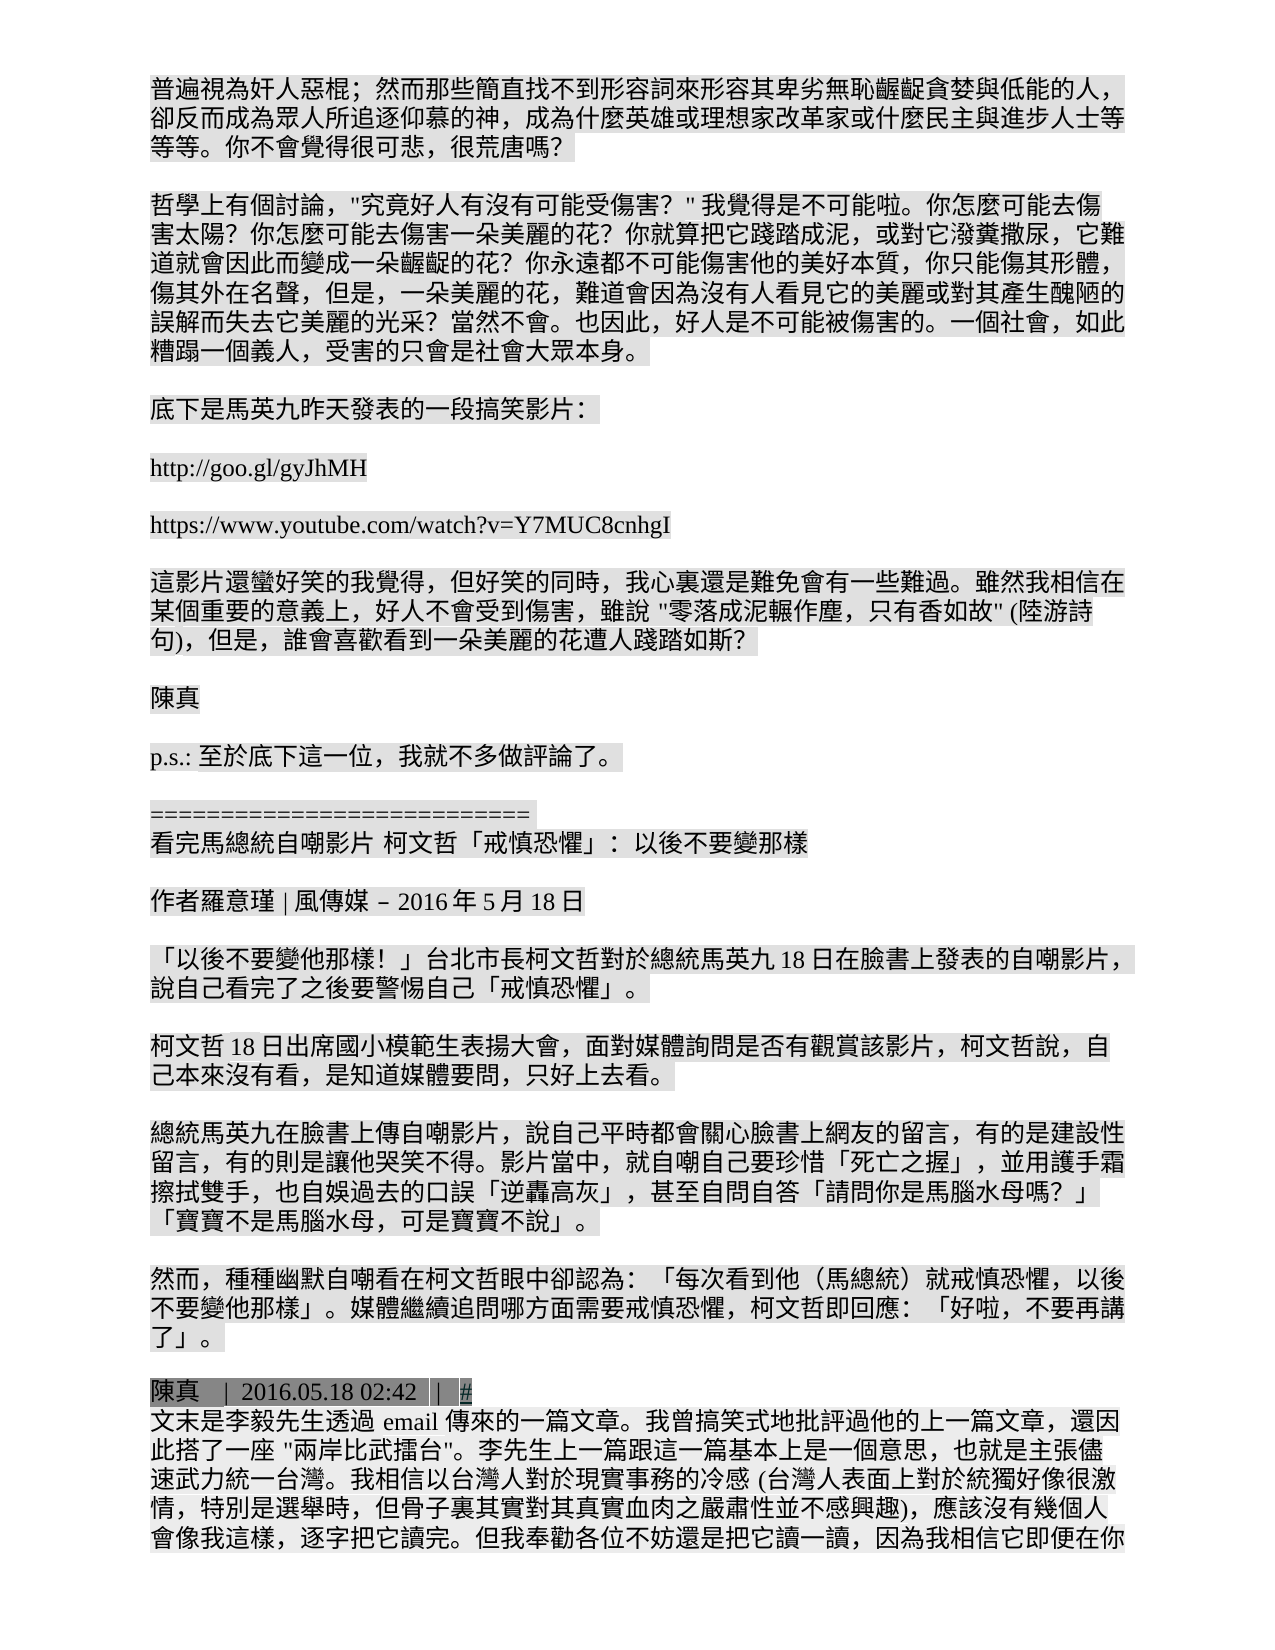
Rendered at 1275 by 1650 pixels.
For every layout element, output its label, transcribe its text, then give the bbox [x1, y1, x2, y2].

text 陳真 | 2016.05.18 02:42 | # [150, 1377, 1125, 1407]
text 常提起一件往事，三十年前唸醫學院大四或大五時，曾經寫了一本班上講義好像叫 "臨床實驗診斷學"。我利用講義空白處寫了一些很簡短的話，頂多一兩行，還引用了一些名言。結果，引來警備總部和調查局的大軍壓境，包抄印刷廠，約談、恐嚇印刷廠老闆，企圖阻止講義的付梓。我把此事告知幾位黨外的前輩，後來，情治單位也許有所顧忌，畢竟這只不過是一本給班上同學閱讀的講義，又不是正式出版品，憑什麼查禁呢？就算要查禁，也得讓它先印刷成品，有個書本的樣子，然後你才能依法查禁啊，又不是黑社會，哪有包圍印刷廠禁止印刷的道理。這本講義後來終於還是印出來了。 你一定會以為我在講義裏頭寫了什麼傷天害理或危害社會的恐怖言論，其實我只是寫了一些如今看來再平常也不過的話。那本講義應該還存在世上某個角落，我曾保留一本，但不知下落。我始終記得我在講義裏面空白處寫的那些話，它們是如此平淡無奇，但卻引起兩大情治系統的強烈干預與恐慌，同時也在班上引來幾乎一面倒的謾罵和指責，說我用骯髒的政治來污染清純的校園，汙染乾淨的學術，污染同學的心靈等等等。 在那講義中，我引用了好像是某位西方人的一段話，他說：主流媒體總是煽動我們去懷恨那些一心善待我們、為我們付出代價的人，卻同時操弄我們去崇拜那些藉著傷害社會大眾利益來謀取私利的人。我手邊沒有原文，但大意如此，就這樣兩句話。我另外還引用了一句悼詞，記得是哈佛哲學系幾位老師悼念殷海光的一兩句話。還有，我節錄了林雙不以方素敏的名義寫給林義雄的一首詩，名叫 "盼望"，開頭幾句是這麼寫的："人家說你是好漢，我就哭了，我寧願你，只是孩子的父親。" 後來，有一位黨外的朋友，要我寄這本惹出軒然大波的講義給他，他想知道究竟哪裏犯了大忌。於是我就把它裝在牛皮紙袋裏，封好信封口，拿去郵局寄。當我走進郵局，立即感覺氣氛不對，櫃員之間彼此迅速交換眼神，不久之後，一位自稱主管的人從裏頭辦公室走出來，問我要寄什麼，我說我要寄一本班上講義。他說要先檢查，看看有沒有違禁品或易燃物在裏頭。我就拆開信封讓他檢查。 郵局主管拿出講義，迅速翻到某一頁，指著上面那段有關 "主流媒體" 的名言說："像這種東西不能寄"。我說，郵局有規定說寄東西之前必須先檢查言論內容嗎？但他依然堅持說這種東西就是不能寄，說這是在傷害國家社會。然後又翻開另一頁，指著 "盼望" 那首詩，很不屑地用力在講義上一再戳了好幾下，強調說："你看你看，這是什麼東西！"。我本來都還和顏悅色，後來就發火了，引來眾人側目。郵局主管怕場面不好收拾，就同意讓我寄，但要求先影印一份備案。後來事實證明，那本講義根本沒有寄出。 我提這往事，想說兩件事： 第一，台灣人經常嘲笑大陸不民主，不自由。可是，不過頂多也才三十年前，當時台灣之恐怖肅殺，比起時下的大陸，恐怕要更加不民主不自由幾百倍。但是，台灣人還不是就這樣走了過來。不同社會，原本就有其不同的發展模式與發展路徑先後；在所謂自由與民主這方面，兩岸只能說是半斤八兩，沒有什麼好驕傲的，憑什麼驕傲得好像我們多自由而大陸人多麼不自由似的。 我念高中時，經常會買一些英文雜誌來看。好好一本雜誌，經常當你買到手時就已經剪得到處都是洞，或是塗滿黑色簽字筆，甚至整頁撕掉；凡是出現中共的相關報導都得毀屍滅跡才行，要不就是在每一本雜誌裏頭，凡是有出現中共官員的圖片處，就在那個官員頭上蓋個大大的章，蓋個 "匪" 字。 再比方說，還記得李再鈐嗎？一位雕塑家，八零年代在台北美術館展覽一件作品，外觀上從某個角度看來像顆星星，重點是，它是紅色的。於是，這下不得了，"為匪宣傳" 的大帽子就來了，於是美術館館長為了自保，趕緊擅自把這件雕塑品全部改漆成銀色，還對外說星星必須是銀白的，不可以是紅色的。 這樣一些例子是特例嗎？當然不是。它只是一種為期數十年的生活常態。比方說，我們家從小開電影院，我經常看電影看到真的很氣，很想毀滅地球，媽的！每一部片都被官方給剪得支離破碎，然後才允許上映。警察局同時還會事先發公文給電影院，告訴你說哪些段落被我們剪掉了以及剪掉的原因何在等等。我唸小學時曾經收集了一大疊這類公文，真是覺得很不可思議。接吻，不行！太猥褻太不衛生了！有害民心士氣。不小心露出三角褲，不行！太低級了，妨害善良風俗！出現秋風掃落葉的畫面，也不行！落葉怎麼可以不掃乾淨？難道是要嘲笑蔣總統所推動的 "新生活運動"？鄧麗君唱 "何日君再來" 的插曲也不行，統統得剪掉，整首歌禁唱。為什麼？因為期待君再來的這個 "君" 是誰啊？一定是指的共匪解放軍；這種思想是要槍斃的。電影 "教父" 中，老教父不是被暗殺嗎？他的一個手下好像是一個人在喝水時，自言自語講了一句 "灰暗的一天"。媽的，連這樣也不行，官方說這句話太悲觀了，你是對蔣總統所帶給你的美好生活有所不滿嗎？否則為什麼感嘆灰暗？簡直就是存心挑撥政府與人民的感情，打擊民心士氣。 無數的例子，根本不可能說得完。你看，吾友柏楊是因為什麼原因被抓去綠島關了九年又26天？就只因為翻譯了一篇大力水手的漫畫，他太搞笑了，翻譯時居然學起蔣公平常訓話的固定台詞 "各位親愛的軍民同胞們"，就這樣一句話，換來九年多的酷刑與黑牢。據我所知，柏楊被抓後還被刑求痛毆，打碎了膝蓋骨。請問，時下的大陸有這麼離譜嗎？沒有吧。我的意思當然不是說大陸現況應該得滿分，而只是說，每個社會各自有其不同的問題與發展模式及背景。台灣人總以為自己很自由，彷彿本質上、血統上比大陸人優越似的，那真的是頭殼壞掉了，要不就是故意睜眼說瞎話。 第二個想說的是我所仰慕的馬英九。我仰慕的國內外政治領袖不多，當代或近代人物中，甘地不算的話，金大中應該排名第一，馬英九亦名列前矛；善良，溫和，理性，正直，文明，能力好，知識豐富，聰慧，行事嚴謹，守法，清廉，幽默，生活單純，無私，勤奮，踏實，平實，低調，樸素，平易近人等等等。除了守法守得有點守過頭以及尊重體制尊重得好像腦袋有點硬硬的不轉彎之外，我找不到他的任何缺點。在台灣這樣的社會中，居然會出現這樣良善正直的政治人物，我只能說是一種特例。 當然，我知道我這樣講恐怕又要惹禍，這島上沒有幾個人會認同我講的，而這恰恰也就是我要說的問題癥結所在，就如同我三十年前闖禍的那本講義中所引用的那段話：主流媒體總是煽動我們去懷恨那些一心善待我們、為我們付出代價的人，卻同時操弄我們去崇拜那些藉著傷害社會大眾利益來謀取私利的人。馬英九恰恰就是這段話一個最典型的例子。一個極其罕見的良善優秀正直清廉的政治人物，竟然就這樣硬是被 "白白布染到黑"，硬是醜化抹黑造謠羞辱得簡直臭不可聞。 你看，綠營及其綠油油的無恥齷齪主流媒體，長期以來對馬英九是如何造謠抹黑與羞辱，甚至鼓動暴民對其肢體攻擊以羞辱之，甚至以斗大篇幅公然以 "畜牲" 形容之。阿扁的那個沒出息且貪婪腐敗的兒子陳致中，就是這麼公開罵馬英九是 "畜牲"。一些綠油油的名嘴或名教授們，動輒 "馬英九，我幹你娘"，經常用各種極其不堪的字眼及謠言，羞辱其家人，甚至連當時剛過世的馬英九父親，竟也被公開造謠說什麼他 "幹他自己的乾女兒" 之類。這些人，真是無恥齷齪到可以說是喪失基本人性與良知的地步；無數卑劣惡行，罄竹難書。這樣一些人，當你看久了，你真是會對人類這種生物的基本人性感到懷疑。 雖說公眾人物有其充份管道可以為自己辯駁與澄清，但是，面對這樣一種鋪天蓋地的抹黑與造謠及羞辱，各位不妨捫心自問，如果你明明不是這樣的人，卻長年以來被極其成功地抹黑醜化成全民所不屑的全民公敵，不知你心裏做何感想？你還會想要盡一切努力去貢獻這樣一個不斷傷害你的社會與人民嗎？ 相反地，就如同我在講義中的那段引用所說，明明是個良善無私清廉正直的人，卻被群眾普遍視為奸人惡棍；然而那些簡直找不到形容詞來形容其卑劣無恥齷齪貪婪與低能的人，卻反而成為眾人所追逐仰慕的神，成為什麼英雄或理想家改革家或什麼民主與進步人士等等等。你不會覺得很可悲，很荒唐嗎？ 哲學上有個討論，"究竟好人有沒有可能受傷害？" 我覺得是不可能啦。你怎麼可能去傷害太陽？你怎麼可能去傷害一朵美麗的花？你就算把它踐踏成泥，或對它潑糞撒尿，它難道就會因此而變成一朵齷齪的花？你永遠都不可能傷害他的美好本質，你只能傷其形體，傷其外在名聲，但是，一朵美麗的花，難道會因為沒有人看見它的美麗或對其產生醜陋的誤解而失去它美麗的光采？當然不會。也因此，好人是不可能被傷害的。一個社會，如此糟蹋一個義人，受害的只會是社會大眾本身。 底下是馬英九昨天發表的一段搞笑影片： http://goo.gl/gyJhMH https://www.youtube.com/watch?v=Y7MUC8cnhgI 這影片還蠻好笑的我覺得，但好笑的同時，我心裏還是難免會有一些難過。雖然我相信在某個重要的意義上，好人不會受到傷害，雖說 "零落成泥輾作塵，只有香如故" (陸游詩句)，但是，誰會喜歡看到一朵美麗的花遭人踐踏如斯？ 陳真 p.s.: 至於底下這一位，我就不多做評論了。 =========================== 看完馬總統自嘲影片 柯文哲「戒慎恐懼」：以後不要變那樣 作者羅意瑾 | 風傳媒 – 2016年5月18日 「以後不要變他那樣！」台北市長柯文哲對於總統馬英九18日在臉書上發表的自嘲影片，說自己看完了之後要警惕自己「戒慎恐懼」。 柯文哲18日出席國小模範生表揚大會，面對媒體詢問是否有觀賞該影片，柯文哲說，自己本來沒有看，是知道媒體要問，只好上去看。 總統馬英九在臉書上傳自嘲影片，說自己平時都會關心臉書上網友的留言，有的是建設性留言，有的則是讓他哭笑不得。影片當中，就自嘲自己要珍惜「死亡之握」，並用護手霜擦拭雙手，也自娛過去的口誤「逆轟高灰」，甚至自問自答「請問你是馬腦水母嗎？」「寶寶不是馬腦水母，可是寶寶不說」。 然而，種種幽默自嘲看在柯文哲眼中卻認為：「每次看到他（馬總統）就戒慎恐懼，以後不要變他那樣」。媒體繼續追問哪方面需要戒慎恐懼，柯文哲即回應：「好啦，不要再講了」。 [150, 75, 1125, 1352]
